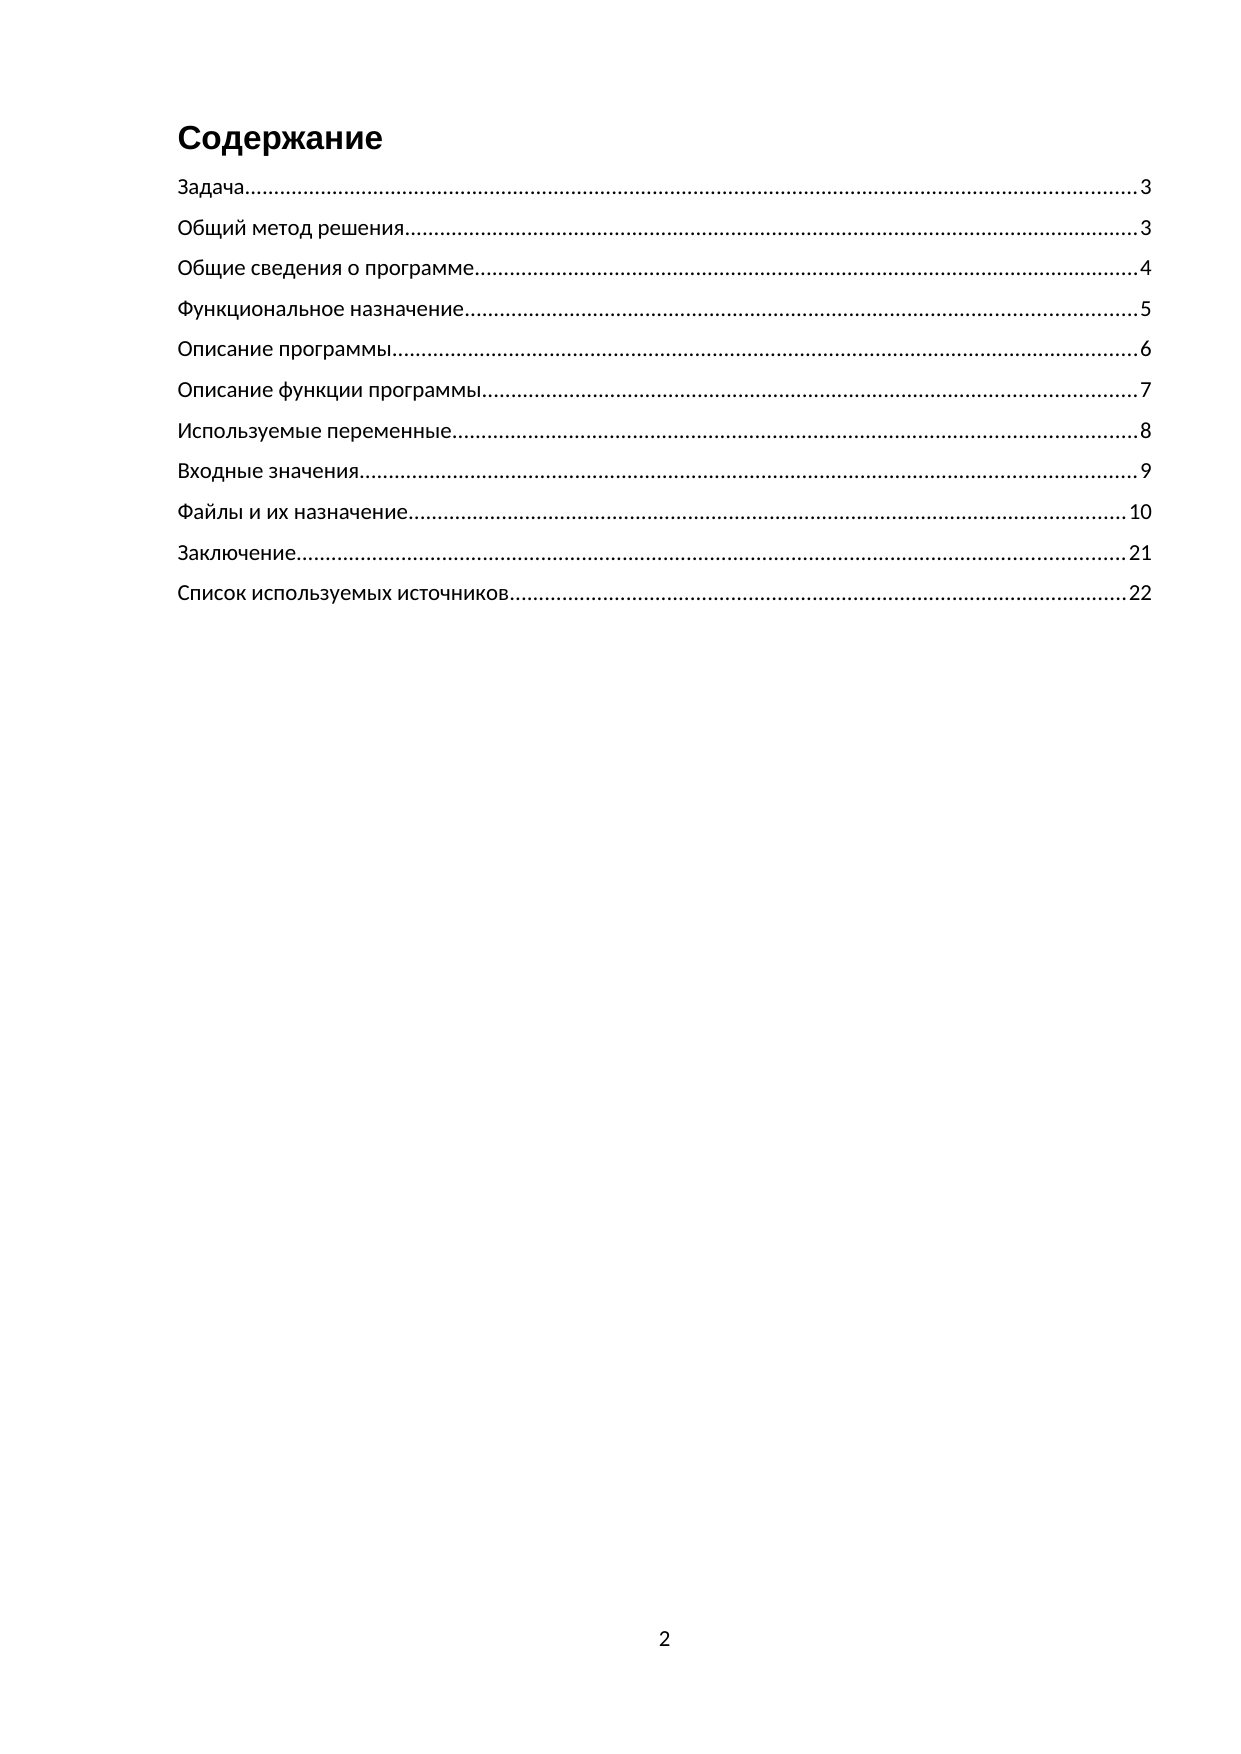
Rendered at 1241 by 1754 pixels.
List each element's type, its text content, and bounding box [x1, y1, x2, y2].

text Заключение 21 [177, 538, 1152, 566]
text Описание программы 6 [177, 334, 1152, 363]
text Используемые переменные 8 [177, 416, 1152, 444]
text Общие сведения о программе 4 [177, 253, 1152, 281]
subtitle Содержание [177, 118, 1152, 157]
text Список используемых источников 22 [177, 578, 1152, 606]
text Входные значения 9 [177, 456, 1152, 484]
text Описание функции программы 7 [177, 375, 1152, 403]
text Файлы и их назначение 10 [177, 497, 1152, 525]
text Общий метод решения 3 [177, 213, 1152, 241]
text Задача 3 [177, 172, 1152, 200]
text Функциональное назначение 5 [177, 294, 1152, 322]
